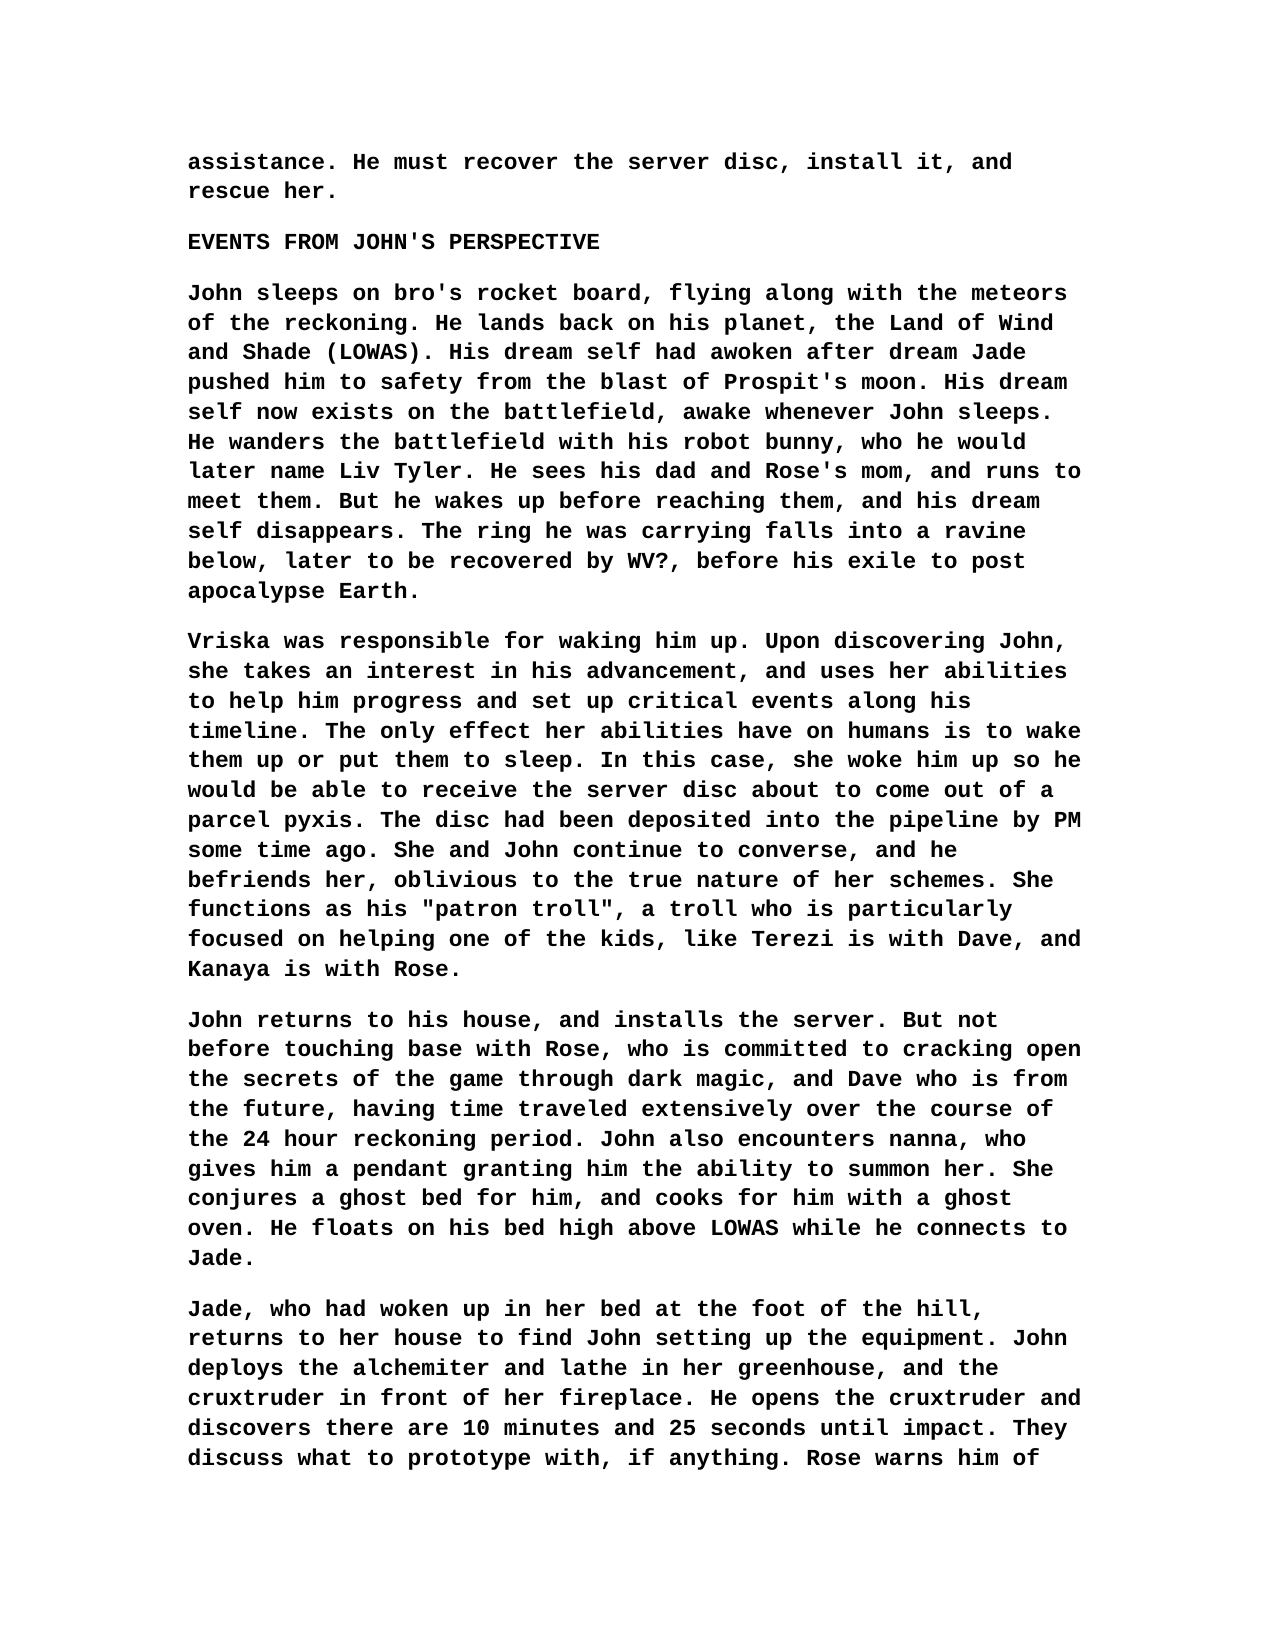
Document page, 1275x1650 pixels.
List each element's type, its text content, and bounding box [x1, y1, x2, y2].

text John sleeps on bro's rocket board, flying along with the meteors of the reckoning. He lands back on his planet, the Land of Wind and Shade (LOWAS). His dream self had awoken after dream Jade pushed him to safety from the blast of Prospit's moon. His dream self now exists on the battlefield, awake whenever John sleeps. He wanders the battlefield with his robot bunny, who he would later name Liv Tyler. He sees his dad and Rose's mom, and runs to meet them. But he wakes up before reaching them, and his dream self disappears. The ring he was carrying falls into a ravine below, later to be recovered by WV?, before his exile to post apocalypse Earth. [187, 281, 1087, 605]
text John returns to his house, and installs the server. But not before touching base with Rose, who is committed to cracking open the secrets of the game through dark magic, and Dave who is from the future, having time traveled extensively over the course of the 24 hour reckoning period. John also encounters nanna, who gives him a pendant granting him the ability to summon her. She conjures a ghost bed for him, and cooks for him with a ghost oven. He floats on his bed high above LOWAS while he connects to Jade. [187, 1008, 1087, 1272]
text Vriska was responsible for waking him up. Upon discovering John, she takes an interest in his advancement, and uses her abilities to help him progress and set up critical events along his timeline. The only effect her abilities have on humans is to wake them up or put them to sleep. In this case, she woke him up so he would be able to receive the server disc about to come out of a parcel pyxis. The disc had been deposited into the pipeline by PM some time ago. She and John continue to converse, and he befriends her, oblivious to the true nature of her schemes. She functions as his "patron troll", a troll who is particularly focused on helping one of the kids, like Terezi is with Dave, and Kanaya is with Rose. [187, 629, 1087, 983]
text EVENTS FROM JOHN'S PERSPECTIVE [187, 230, 1087, 256]
text Jade, who had woken up in her bed at the foot of the hill, returns to her house to find John setting up the equipment. John deploys the alchemiter and lathe in her greenhouse, and the cruxtruder in front of her fireplace. He opens the cruxtruder and discovers there are 10 minutes and 25 seconds until impact. They discuss what to prototype with, if anything. Rose warns him of [187, 1297, 1087, 1472]
text assistance. He must recover the server disc, install it, and rescue her. [187, 150, 1087, 206]
